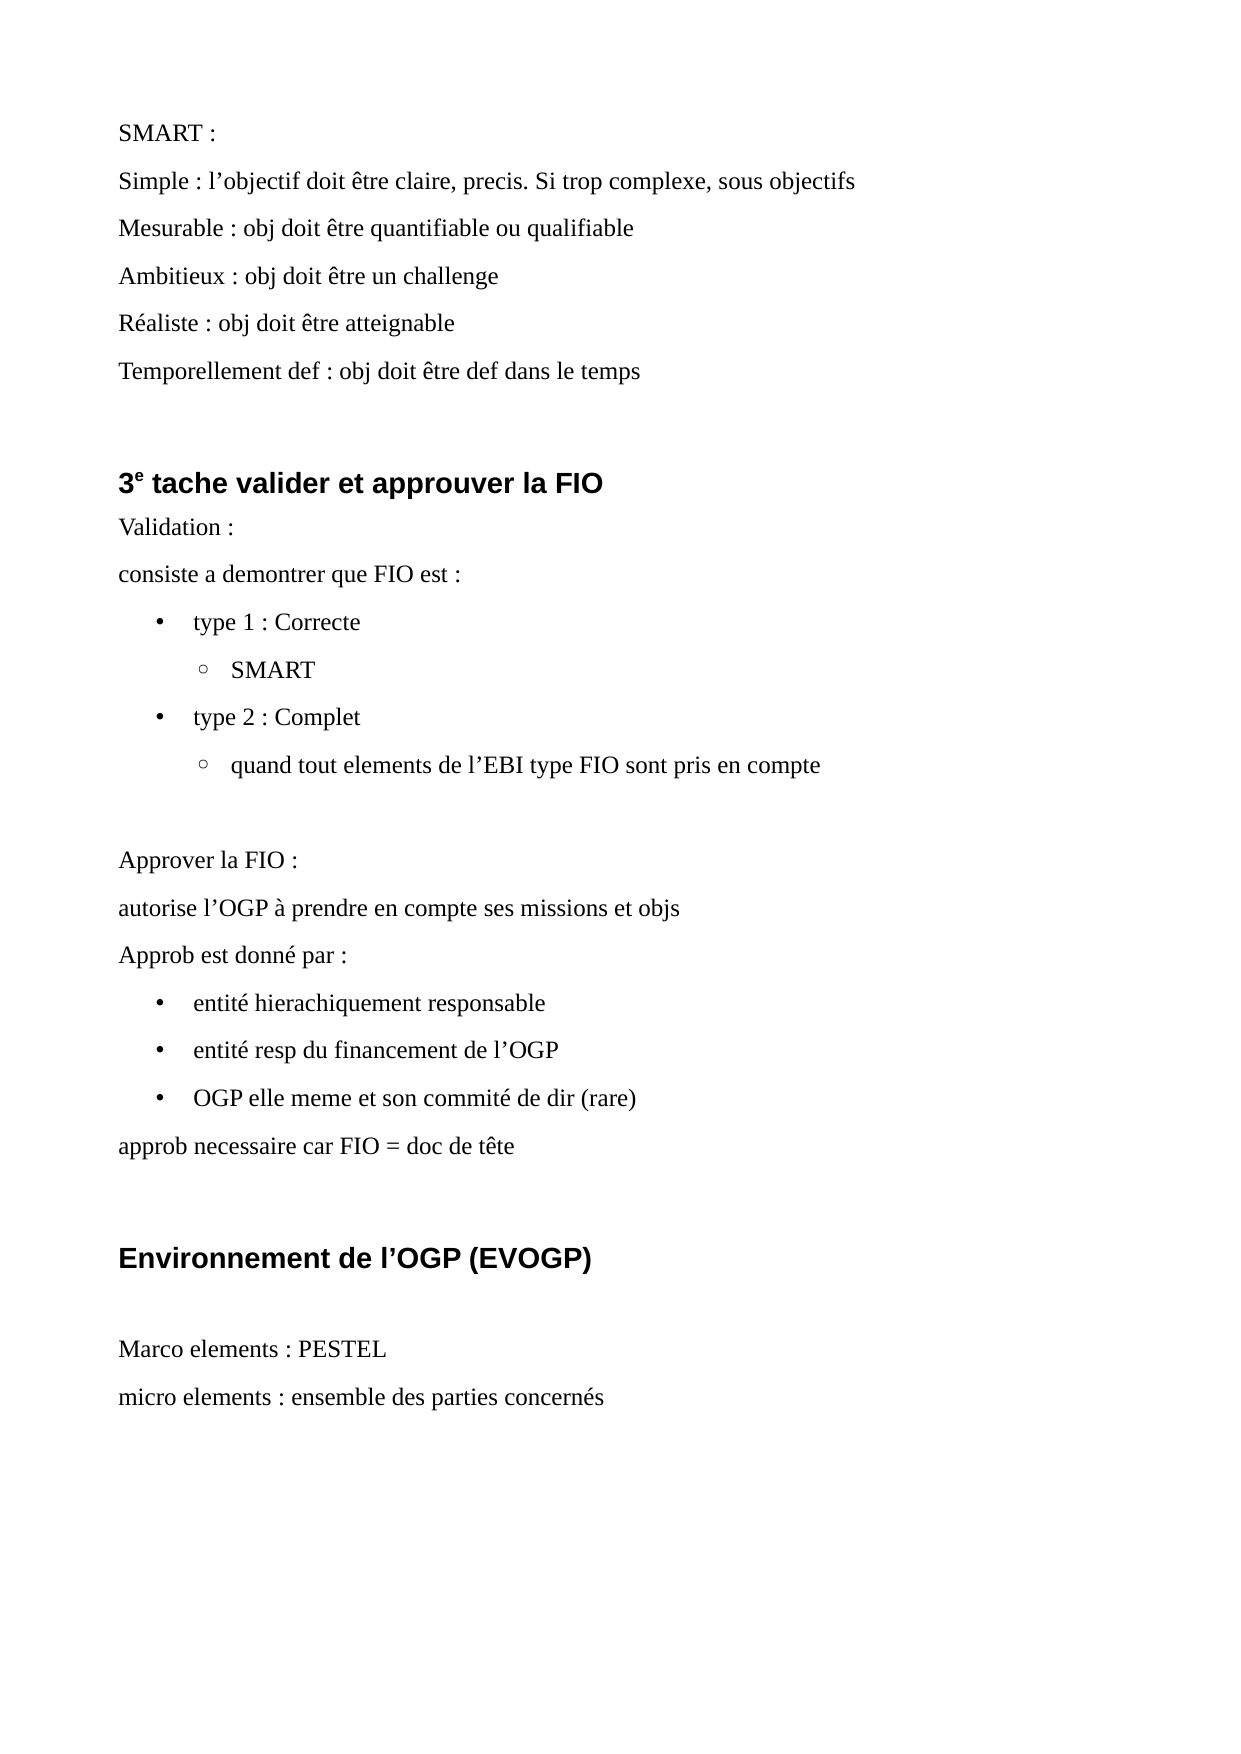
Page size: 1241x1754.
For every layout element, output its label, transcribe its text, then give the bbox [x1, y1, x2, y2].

text SMART : [118, 118, 1122, 147]
text Ambitieux : obj doit être un challenge [118, 261, 1122, 290]
list quand tout elements de l’EBI type FIO sont pris en compte [193, 750, 1122, 779]
text Marco elements : PESTEL [118, 1334, 1122, 1363]
text Approver la FIO : [118, 845, 1122, 874]
text autorise l’OGP à prendre en compte ses missions et objs [118, 893, 1122, 922]
text approb necessaire car FIO = doc de tête [118, 1131, 1122, 1159]
text Mesurable : obj doit être quantifiable ou qualifiable [118, 213, 1122, 242]
text Approb est donné par : [118, 940, 1122, 969]
text Simple : l’objectif doit être claire, precis. Si trop complexe, sous objectifs [118, 166, 1122, 194]
subtitle Environnement de l’OGP (EVOGP) [118, 1241, 1122, 1274]
text Temporellement def : obj doit être def dans le temps [118, 356, 1122, 385]
list entité hierachiquement responsable [156, 988, 1122, 1017]
text consiste a demontrer que FIO est : [118, 559, 1122, 588]
list type 2 : Complet [156, 702, 1122, 731]
list entité resp du financement de l’OGP [156, 1036, 1122, 1064]
list SMART [193, 655, 1122, 683]
subtitle 3e tache valider et approuver la FIO [118, 466, 1122, 499]
list type 1 : Correcte [156, 607, 1122, 636]
text Validation : [118, 512, 1122, 541]
text Réaliste : obj doit être atteignable [118, 308, 1122, 337]
list OGP elle meme et son commité de dir (rare) [156, 1083, 1122, 1112]
text micro elements : ensemble des parties concernés [118, 1382, 1122, 1411]
